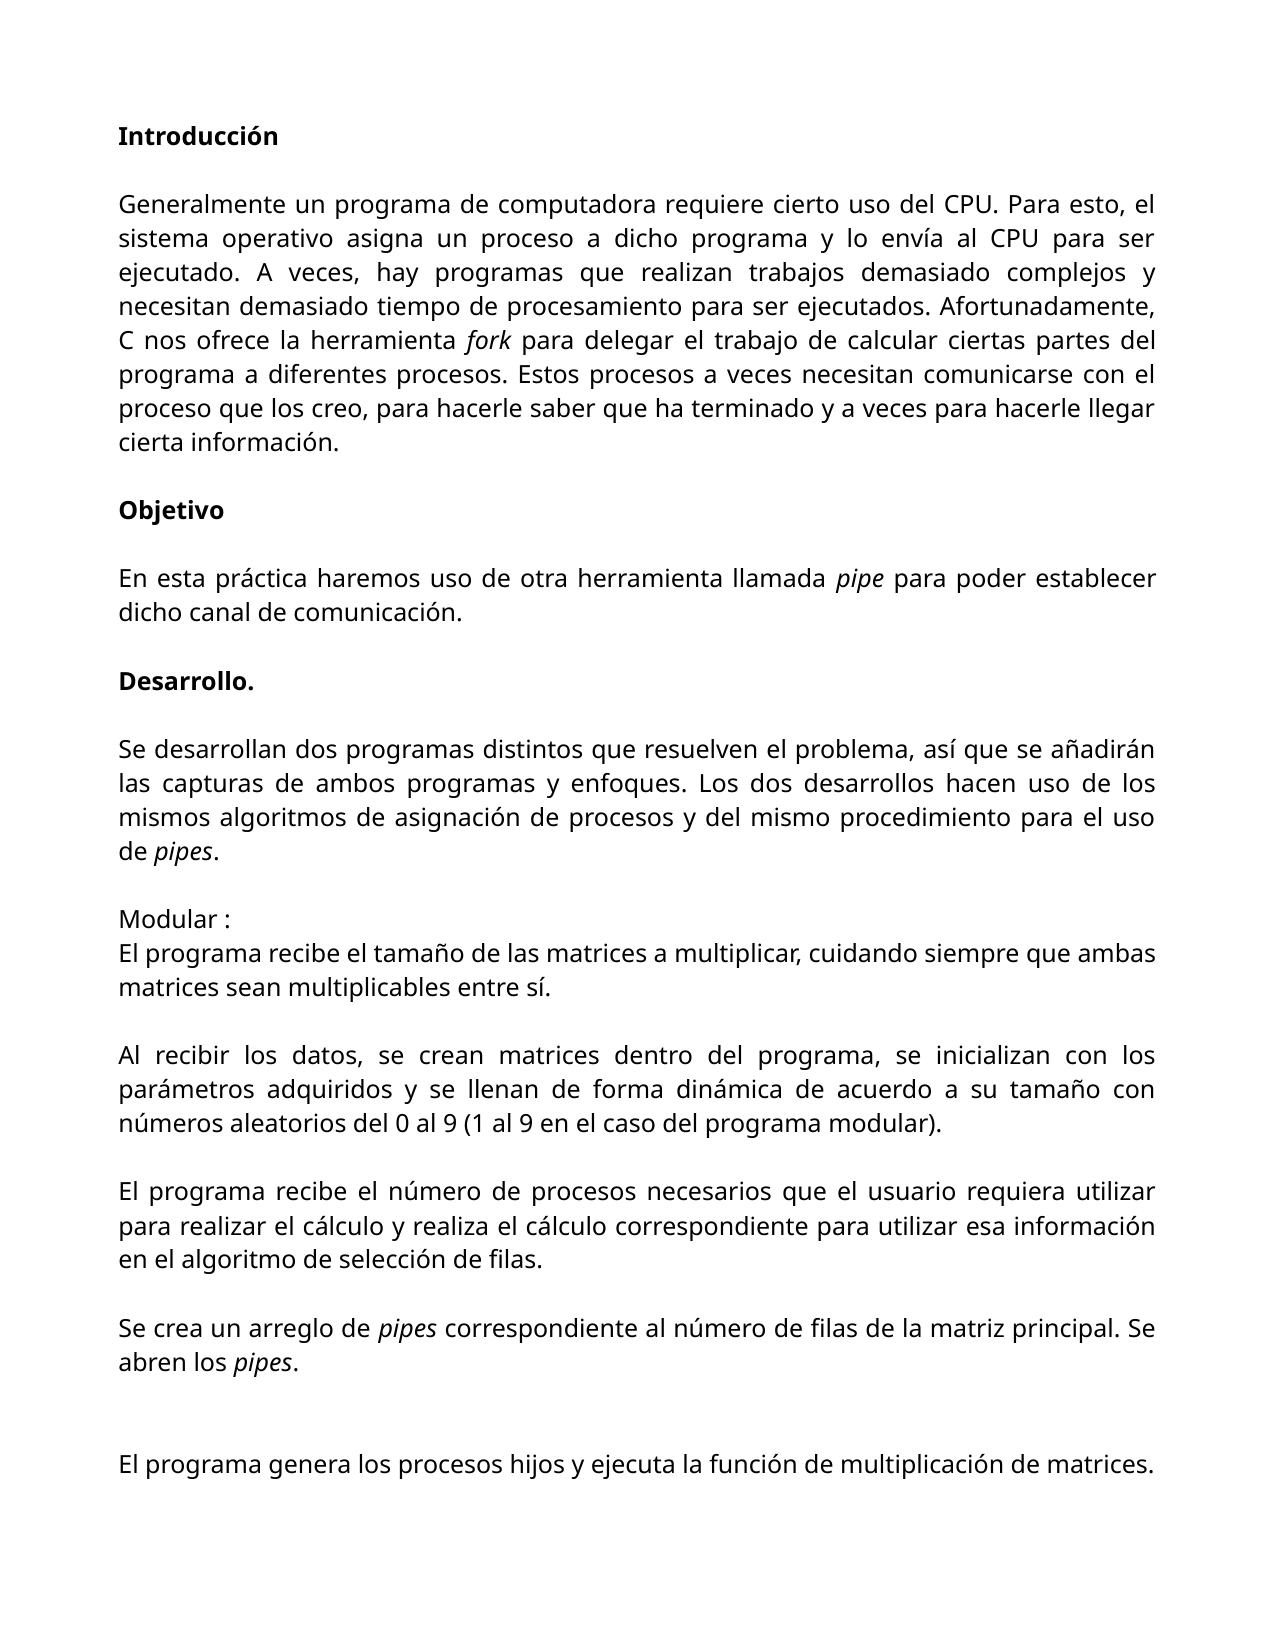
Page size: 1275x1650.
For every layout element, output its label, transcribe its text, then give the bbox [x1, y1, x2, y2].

text Generalmente un programa de computadora requiere cierto uso del CPU. Para esto, el sistema operativo asigna un proceso a dicho programa y lo envía al CPU para ser ejecutado. A veces, hay programas que realizan trabajos demasiado complejos y necesitan demasiado tiempo de procesamiento para ser ejecutados. Afortunadamente, C nos ofrece la herramienta fork para delegar el trabajo de calcular ciertas partes del programa a diferentes procesos. Estos procesos a veces necesitan comunicarse con el proceso que los creo, para hacerle saber que ha terminado y a veces para hacerle llegar cierta información. [118, 186, 1157, 459]
text Se crea un arreglo de pipes correspondiente al número de filas de la matriz principal. Se abren los pipes. [118, 1310, 1157, 1378]
text Al recibir los datos, se crean matrices dentro del programa, se inicializan con los parámetros adquiridos y se llenan de forma dinámica de acuerdo a su tamaño con números aleatorios del 0 al 9 (1 al 9 en el caso del programa modular). [118, 1038, 1157, 1140]
text Objetivo [118, 493, 1157, 527]
text Introducción [118, 118, 1157, 152]
text En esta práctica haremos uso de otra herramienta llamada pipe para poder establecer dicho canal de comunicación. [118, 561, 1157, 629]
text Modular : [118, 902, 1157, 936]
text El programa genera los procesos hijos y ejecuta la función de multiplicación de matrices. [118, 1447, 1157, 1481]
text Se desarrollan dos programas distintos que resuelven el problema, así que se añadirán las capturas de ambos programas y enfoques. Los dos desarrollos hacen uso de los mismos algoritmos de asignación de procesos y del mismo procedimiento para el uso de pipes. [118, 731, 1157, 867]
text El programa recibe el número de procesos necesarios que el usuario requiera utilizar para realizar el cálculo y realiza el cálculo correspondiente para utilizar esa información en el algoritmo de selección de filas. [118, 1174, 1157, 1276]
text Desarrollo. [118, 663, 1157, 697]
text El programa recibe el tamaño de las matrices a multiplicar, cuidando siempre que ambas matrices sean multiplicables entre sí. [118, 936, 1157, 1004]
